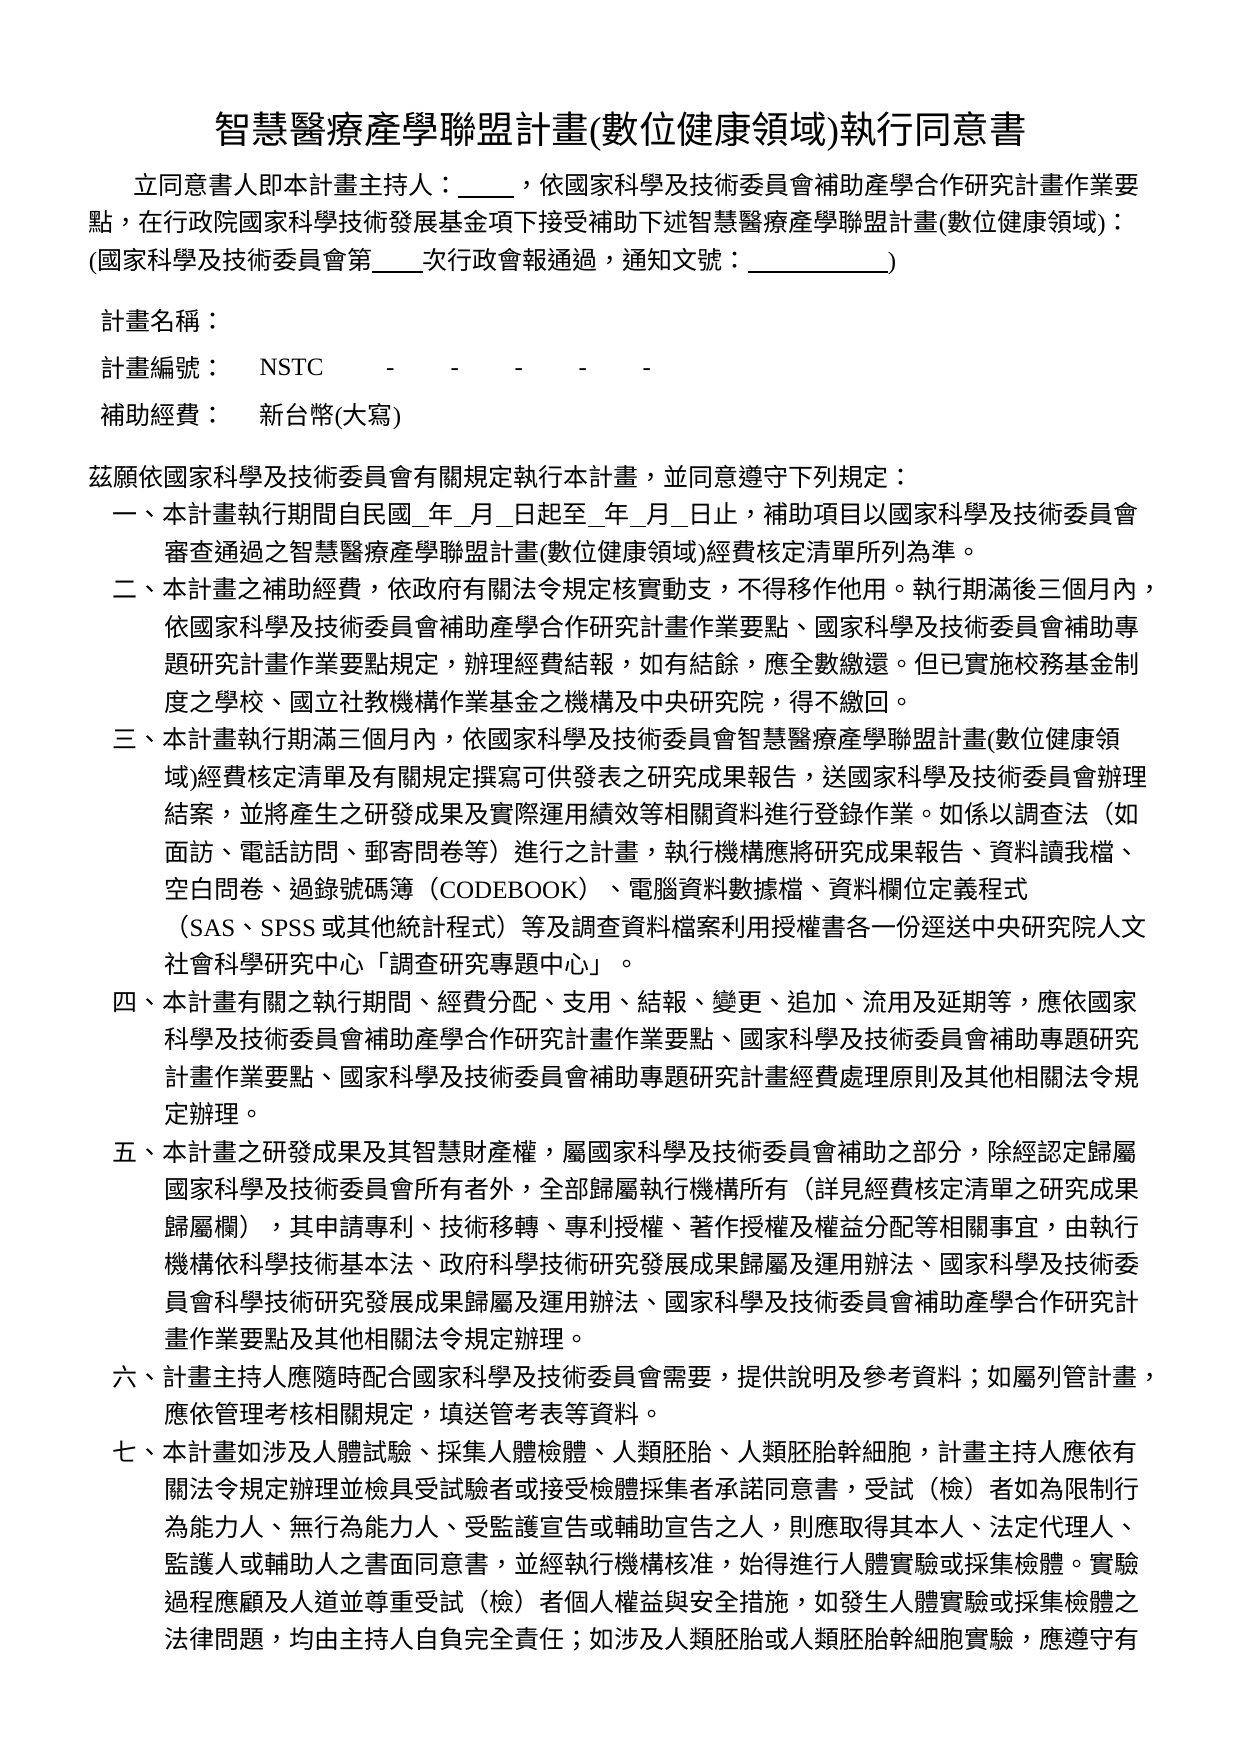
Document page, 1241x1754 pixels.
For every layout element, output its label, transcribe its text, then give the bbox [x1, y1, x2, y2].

table_cell 補助經費： [89, 390, 248, 438]
text 智慧醫療產學聯盟計畫(數位健康領域)執行同意書 [89, 89, 1152, 164]
text 立同意書人即本計畫主持人： ，依國家科學及技術委員會補助產學合作研究計畫作業要點，在行政院國家科學技術發展基金項下接受補助下述智慧醫療產學聯盟計畫(數位健康領域)： (國家科學及技術委員會第 次行政會報通過，通知文號： ) [89, 164, 1152, 277]
text 六、計畫主持人應隨時配合國家科學及技術委員會需要，提供說明及參考資料；如屬列管計畫，應依管理考核相關規定，填送管考表等資料。 [112, 1356, 1152, 1431]
text 三、本計畫執行期滿三個月內，依國家科學及技術委員會智慧醫療產學聯盟計畫(數位健康領域)經費核定清單及有關規定撰寫可供發表之研究成果報告，送國家科學及技術委員會辦理結案，並將產生之研發成果及實際運用績效等相關資料進行登錄作業。如係以調查法（如面訪、電話訪問、郵寄問卷等）進行之計畫，執行機構應將研究成果報告、資料讀我檔、空白問卷、過錄號碼簿（CODEBOOK）、電腦資料數據檔、資料欄位定義程式（SAS、SPSS或其他統計程式）等及調查資料檔案利用授權書各一份逕送中央研究院人文社會科學研究中心「調查研究專題中心」。 [112, 719, 1152, 981]
text 四、本計畫有關之執行期間、經費分配、支用、結報、變更、追加、流用及延期等，應依國家科學及技術委員會補助產學合作研究計畫作業要點、國家科學及技術委員會補助專題研究計畫作業要點、國家科學及技術委員會補助專題研究計畫經費處理原則及其他相關法令規定辦理。 [112, 981, 1152, 1131]
table_cell NSTC - - - - - [248, 343, 1152, 390]
table_header [248, 296, 1152, 343]
text 五、本計畫之研發成果及其智慧財產權，屬國家科學及技術委員會補助之部分，除經認定歸屬國家科學及技術委員會所有者外，全部歸屬執行機構所有（詳見經費核定清單之研究成果歸屬欄），其申請專利、技術移轉、專利授權、著作授權及權益分配等相關事宜，由執行機構依科學技術基本法、政府科學技術研究發展成果歸屬及運用辦法、國家科學及技術委員會科學技術研究發展成果歸屬及運用辦法、國家科學及技術委員會補助產學合作研究計畫作業要點及其他相關法令規定辦理。 [112, 1131, 1152, 1356]
table_header 計畫名稱： [89, 296, 248, 343]
text 七、本計畫如涉及人體試驗、採集人體檢體、人類胚胎、人類胚胎幹細胞，計畫主持人應依有關法令規定辦理並檢具受試驗者或接受檢體採集者承諾同意書，受試（檢）者如為限制行為能力人、無行為能力人、受監護宣告或輔助宣告之人，則應取得其本人、法定代理人、監護人或輔助人之書面同意書，並經執行機構核准，始得進行人體實驗或採集檢體。實驗過程應顧及人道並尊重受試（檢）者個人權益與安全措施，如發生人體實驗或採集檢體之法律問題，均由主持人自負完全責任；如涉及人類胚胎或人類胚胎幹細胞實驗，應遵守有 [112, 1431, 1152, 1656]
table_cell 新台幣(大寫) [248, 390, 1152, 438]
table_cell 計畫編號： [89, 343, 248, 390]
text 茲願依國家科學及技術委員會有關規定執行本計畫，並同意遵守下列規定： [89, 456, 1152, 494]
text 二、本計畫之補助經費，依政府有關法令規定核實動支，不得移作他用。執行期滿後三個月內，依國家科學及技術委員會補助產學合作研究計畫作業要點、國家科學及技術委員會補助專題研究計畫作業要點規定，辦理經費結報，如有結餘，應全數繳還。但已實施校務基金制度之學校、國立社教機構作業基金之機構及中央研究院，得不繳回。 [112, 569, 1152, 719]
text 一、本計畫執行期間自民國 年 月 日起至 年 月 日止，補助項目以國家科學及技術委員會審查通過之智慧醫療產學聯盟計畫(數位健康領域)經費核定清單所列為準。 [112, 494, 1152, 569]
